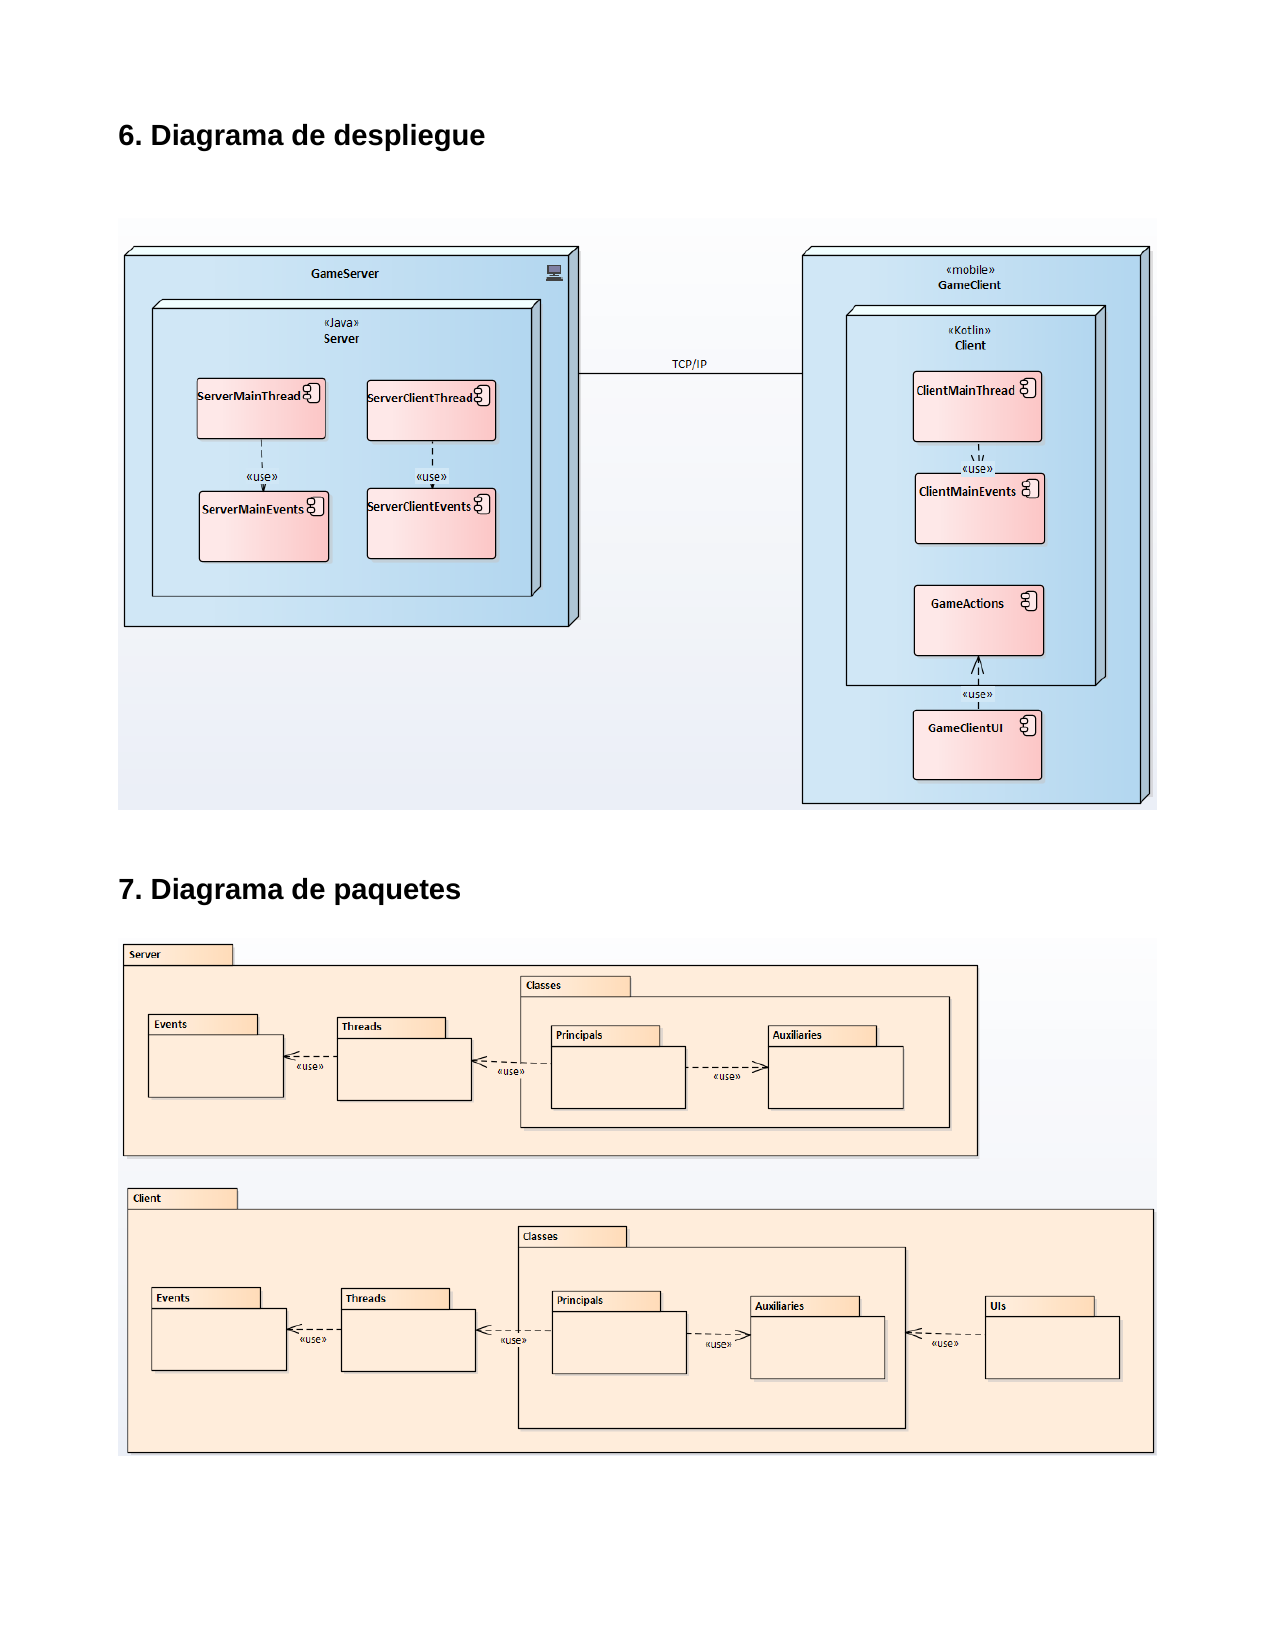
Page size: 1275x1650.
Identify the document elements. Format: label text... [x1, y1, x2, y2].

text 7. Diagrama de paquetes [118, 872, 1157, 905]
picture [118, 938, 1157, 1456]
text 6. Diagrama de despliegue [118, 118, 1157, 152]
picture [118, 218, 1157, 810]
